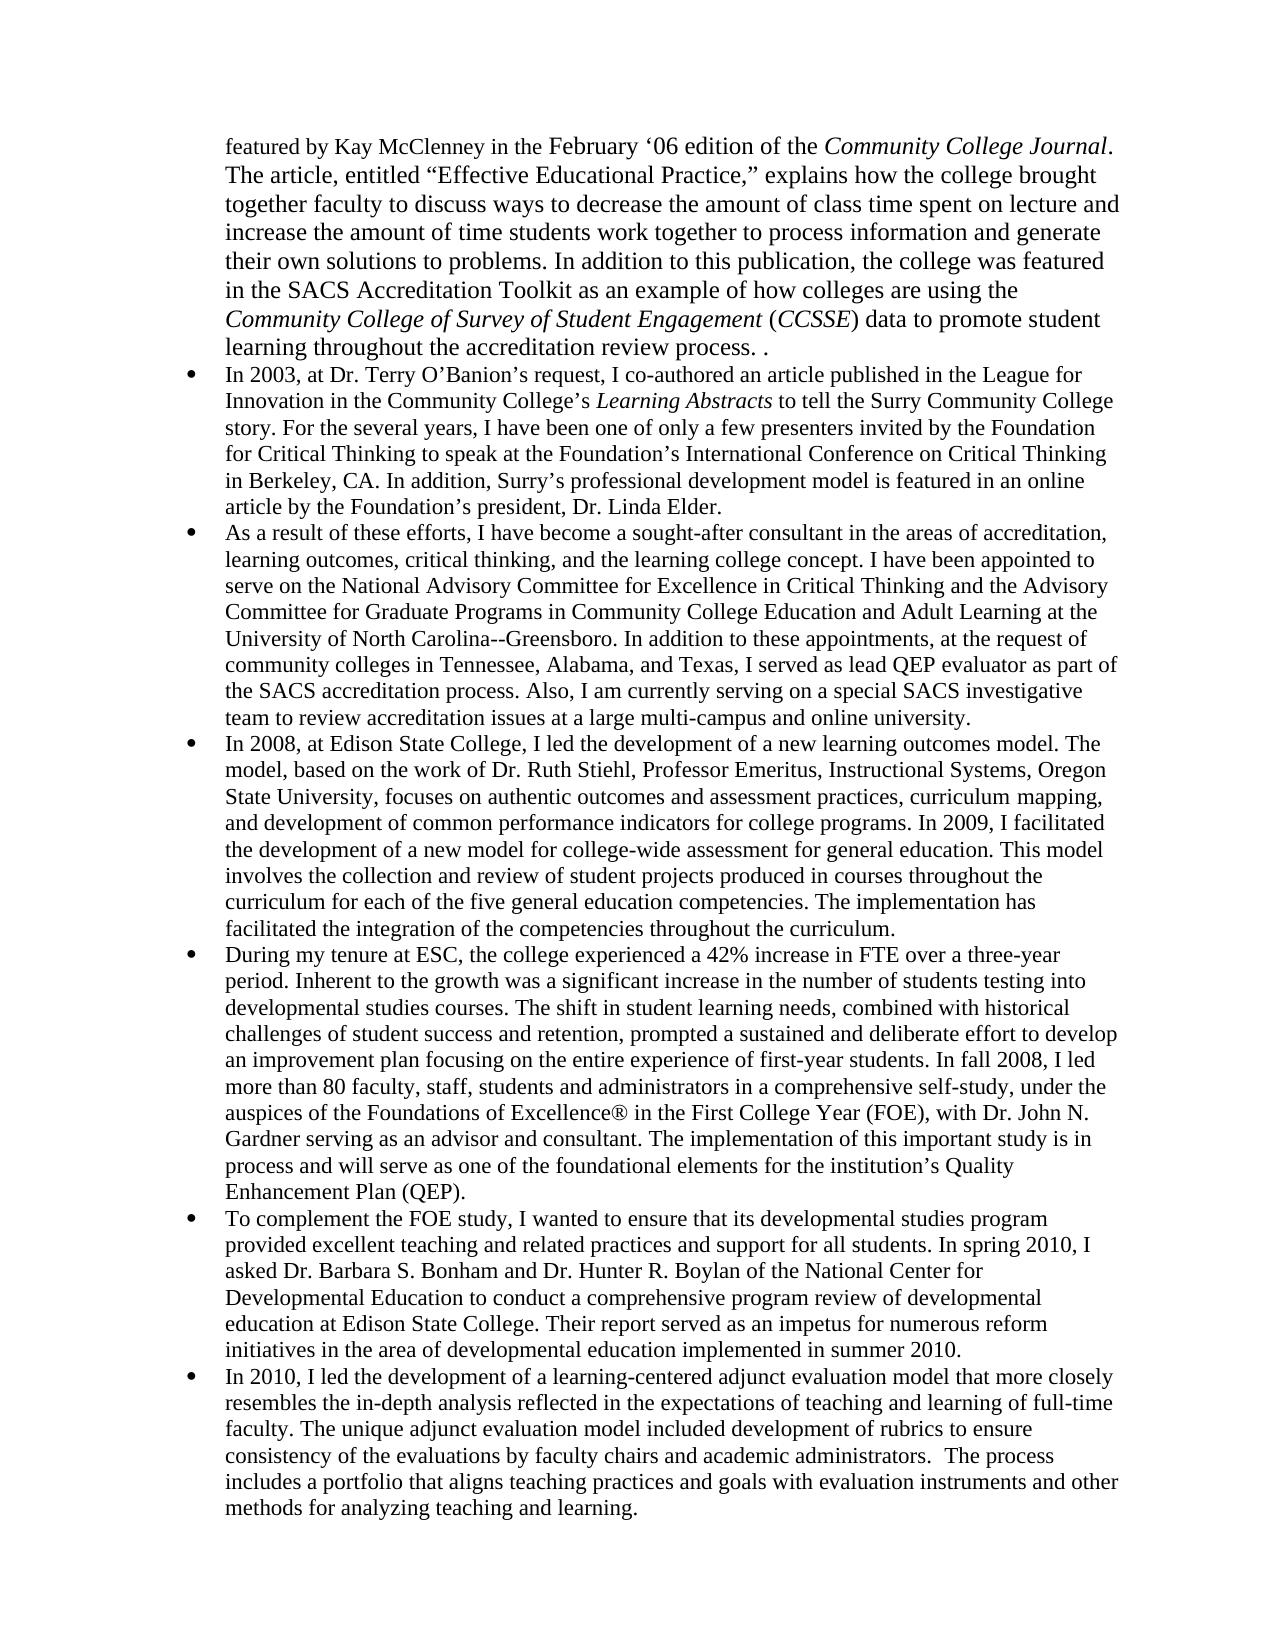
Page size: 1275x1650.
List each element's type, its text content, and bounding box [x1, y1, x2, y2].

list featured by Kay McClenney in the February ‘06 edition of the Community College Journal. The article, entitled “Effective Educational Practice,” explains how the college brought together faculty to discuss ways to decrease the amount of class time spent on lecture and increase the amount of time students work together to process information and generate their own solutions to problems. In addition to this publication, the college was featured in the SACS Accreditation Toolkit as an example of how colleges are using the Community College of Survey of Student Engagement (CCSSE) data to promote student learning throughout the accreditation review process. . [187, 131, 1125, 361]
list As a result of these efforts, I have become a sought-after consultant in the areas of accreditation, learning outcomes, critical thinking, and the learning college concept. I have been appointed to serve on the National Advisory Committee for Excellence in Critical Thinking and the Advisory Committee for Graduate Programs in Community College Education and Adult Learning at the University of North Carolina--Greensboro. In addition to these appointments, at the request of community colleges in Tennessee, Alabama, and Texas, I served as lead QEP evaluator as part of the SACS accreditation process. Also, I am currently serving on a special SACS investigative team to review accreditation issues at a large multi-campus and online university. [187, 519, 1125, 730]
list In 2010, I led the development of a learning-centered adjunct evaluation model that more closely resembles the in-depth analysis reflected in the expectations of teaching and learning of full-time faculty. The unique adjunct evaluation model included development of rubrics to ensure consistency of the evaluations by faculty chairs and academic administrators. The process includes a portfolio that aligns teaching practices and goals with evaluation instruments and other methods for analyzing teaching and learning. [187, 1363, 1125, 1521]
list To complement the FOE study, I wanted to ensure that its developmental studies program provided excellent teaching and related practices and support for all students. In spring 2010, I asked Dr. Barbara S. Bonham and Dr. Hunter R. Boylan of the National Center for Developmental Education to conduct a comprehensive program review of developmental education at Edison State College. Their report served as an impetus for numerous reform initiatives in the area of developmental education implemented in summer 2010. [187, 1204, 1125, 1363]
list During my tenure at ESC, the college experienced a 42% increase in FTE over a three-year period. Inherent to the growth was a significant increase in the number of students testing into developmental studies courses. The shift in student learning needs, combined with historical challenges of student success and retention, prompted a sustained and deliberate effort to develop an improvement plan focusing on the entire experience of first-year students. In fall 2008, I led more than 80 faculty, staff, students and administrators in a comprehensive self-study, under the auspices of the Foundations of Excellence® in the First College Year (FOE), with Dr. John N. Gardner serving as an advisor and consultant. The implementation of this important study is in process and will serve as one of the foundational elements for the institution’s Quality Enhancement Plan (QEP). [187, 941, 1125, 1204]
list In 2008, at Edison State College, I led the development of a new learning outcomes model. The model, based on the work of Dr. Ruth Stiehl, Professor Emeritus, Instructional Systems, Oregon State University, focuses on authentic outcomes and assessment practices, curriculum mapping, and development of common performance indicators for college programs. In 2009, I facilitated the development of a new model for college-wide assessment for general education. This model involves the collection and review of student projects produced in courses throughout the curriculum for each of the five general education competencies. The implementation has facilitated the integration of the competencies throughout the curriculum. [187, 730, 1125, 941]
list In 2003, at Dr. Terry O’Banion’s request, I co-authored an article published in the League for Innovation in the Community College’s Learning Abstracts to tell the Surry Community College story. For the several years, I have been one of only a few presenters invited by the Foundation for Critical Thinking to speak at the Foundation’s International Conference on Critical Thinking in Berkeley, CA. In addition, Surry’s professional development model is featured in an online article by the Foundation’s president, Dr. Linda Elder. [187, 361, 1125, 519]
